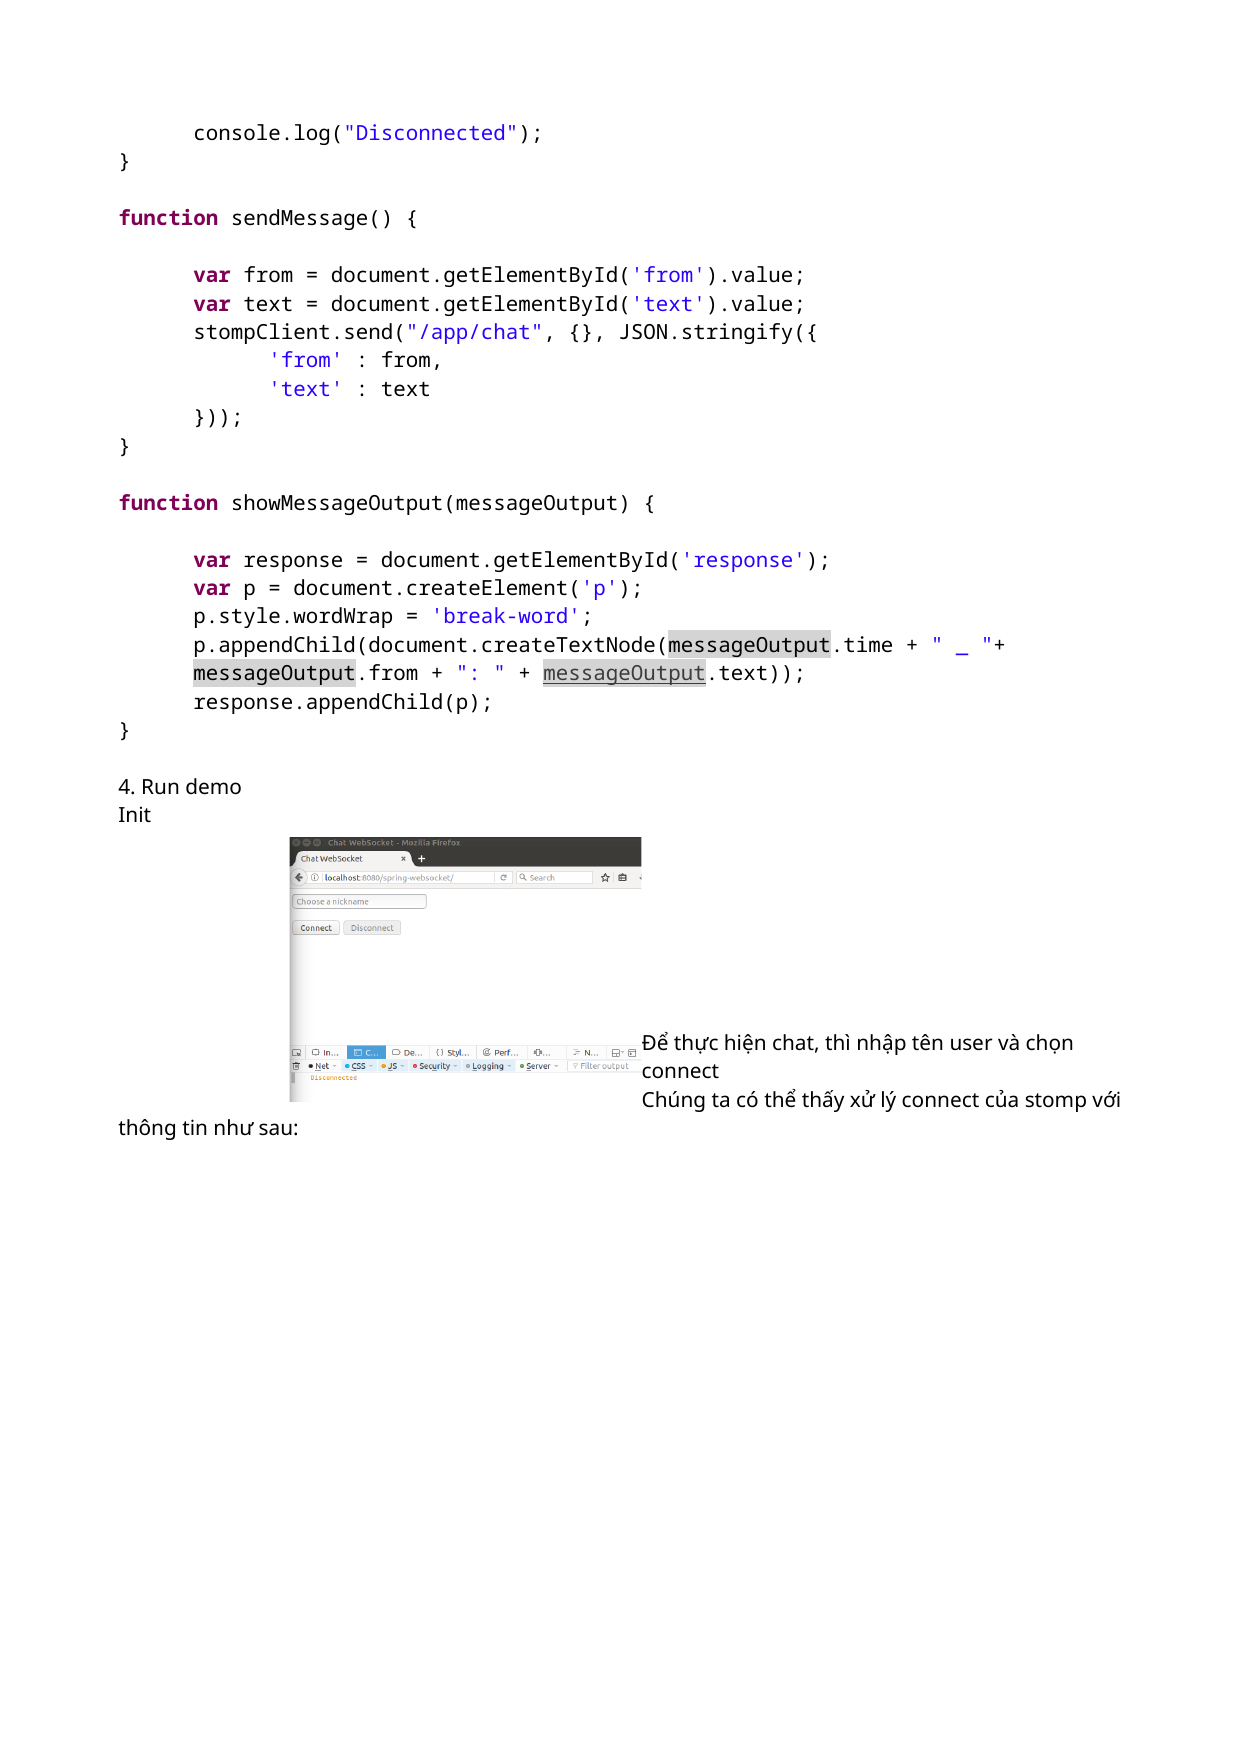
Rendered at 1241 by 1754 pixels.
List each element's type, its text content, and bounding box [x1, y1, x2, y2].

text } [118, 431, 1122, 459]
text var text = document.getElementById('text').value; [118, 289, 1122, 317]
text } [118, 715, 1122, 744]
text p.appendChild(document.createTextNode(messageOutput.time + " _ "+ messageOutput.from + ": " + messageOutput.text)); [118, 630, 1122, 687]
picture [289, 837, 642, 1102]
text console.log("Disconnected"); [118, 118, 1122, 147]
text Init [118, 801, 1122, 829]
text } [118, 147, 1122, 175]
text 'from' : from, [118, 346, 1122, 374]
text Chúng ta có thể thấy xử lý connect của stomp với thông tin như sau: [118, 1085, 1122, 1142]
text var from = document.getElementById('from').value; [118, 260, 1122, 289]
text stompClient.send("/app/chat", {}, JSON.stringify({ [118, 317, 1122, 346]
text p.style.wordWrap = 'break-word'; [118, 602, 1122, 630]
text Để thực hiện chat, thì nhập tên user và chọn connect [642, 1028, 1122, 1085]
text 4. Run demo [118, 772, 1122, 801]
text response.appendChild(p); [118, 687, 1122, 715]
text [118, 1028, 289, 1085]
text })); [118, 402, 1122, 431]
text var p = document.createElement('p'); [118, 573, 1122, 602]
text function showMessageOutput(messageOutput) { [118, 488, 1122, 516]
text var response = document.getElementById('response'); [118, 545, 1122, 573]
text 'text' : text [118, 374, 1122, 402]
text function sendMessage() { [118, 203, 1122, 232]
